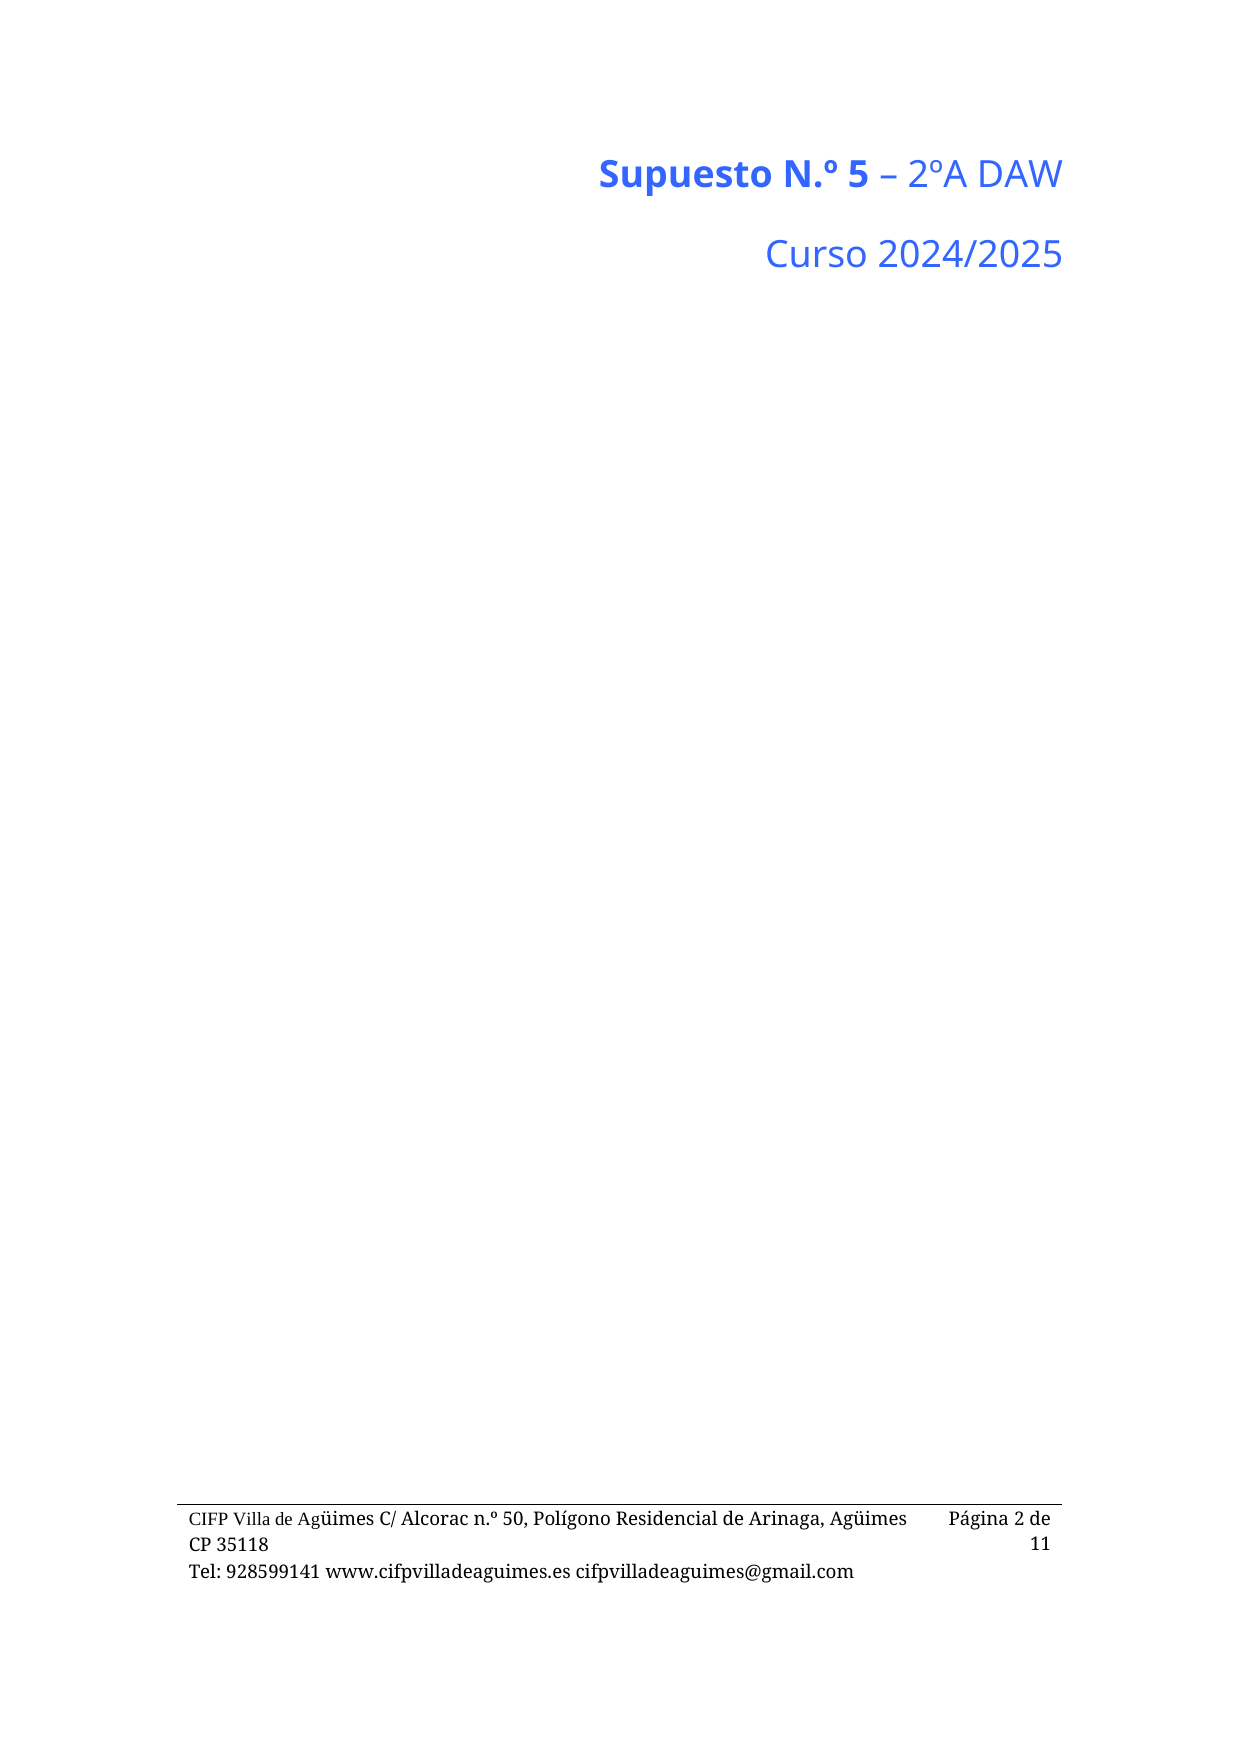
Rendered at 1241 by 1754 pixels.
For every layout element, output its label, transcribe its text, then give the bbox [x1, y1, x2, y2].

text Curso 2024/2025 [177, 227, 1063, 278]
text Supuesto N.º 5 – 2ºA DAW [177, 148, 1063, 199]
